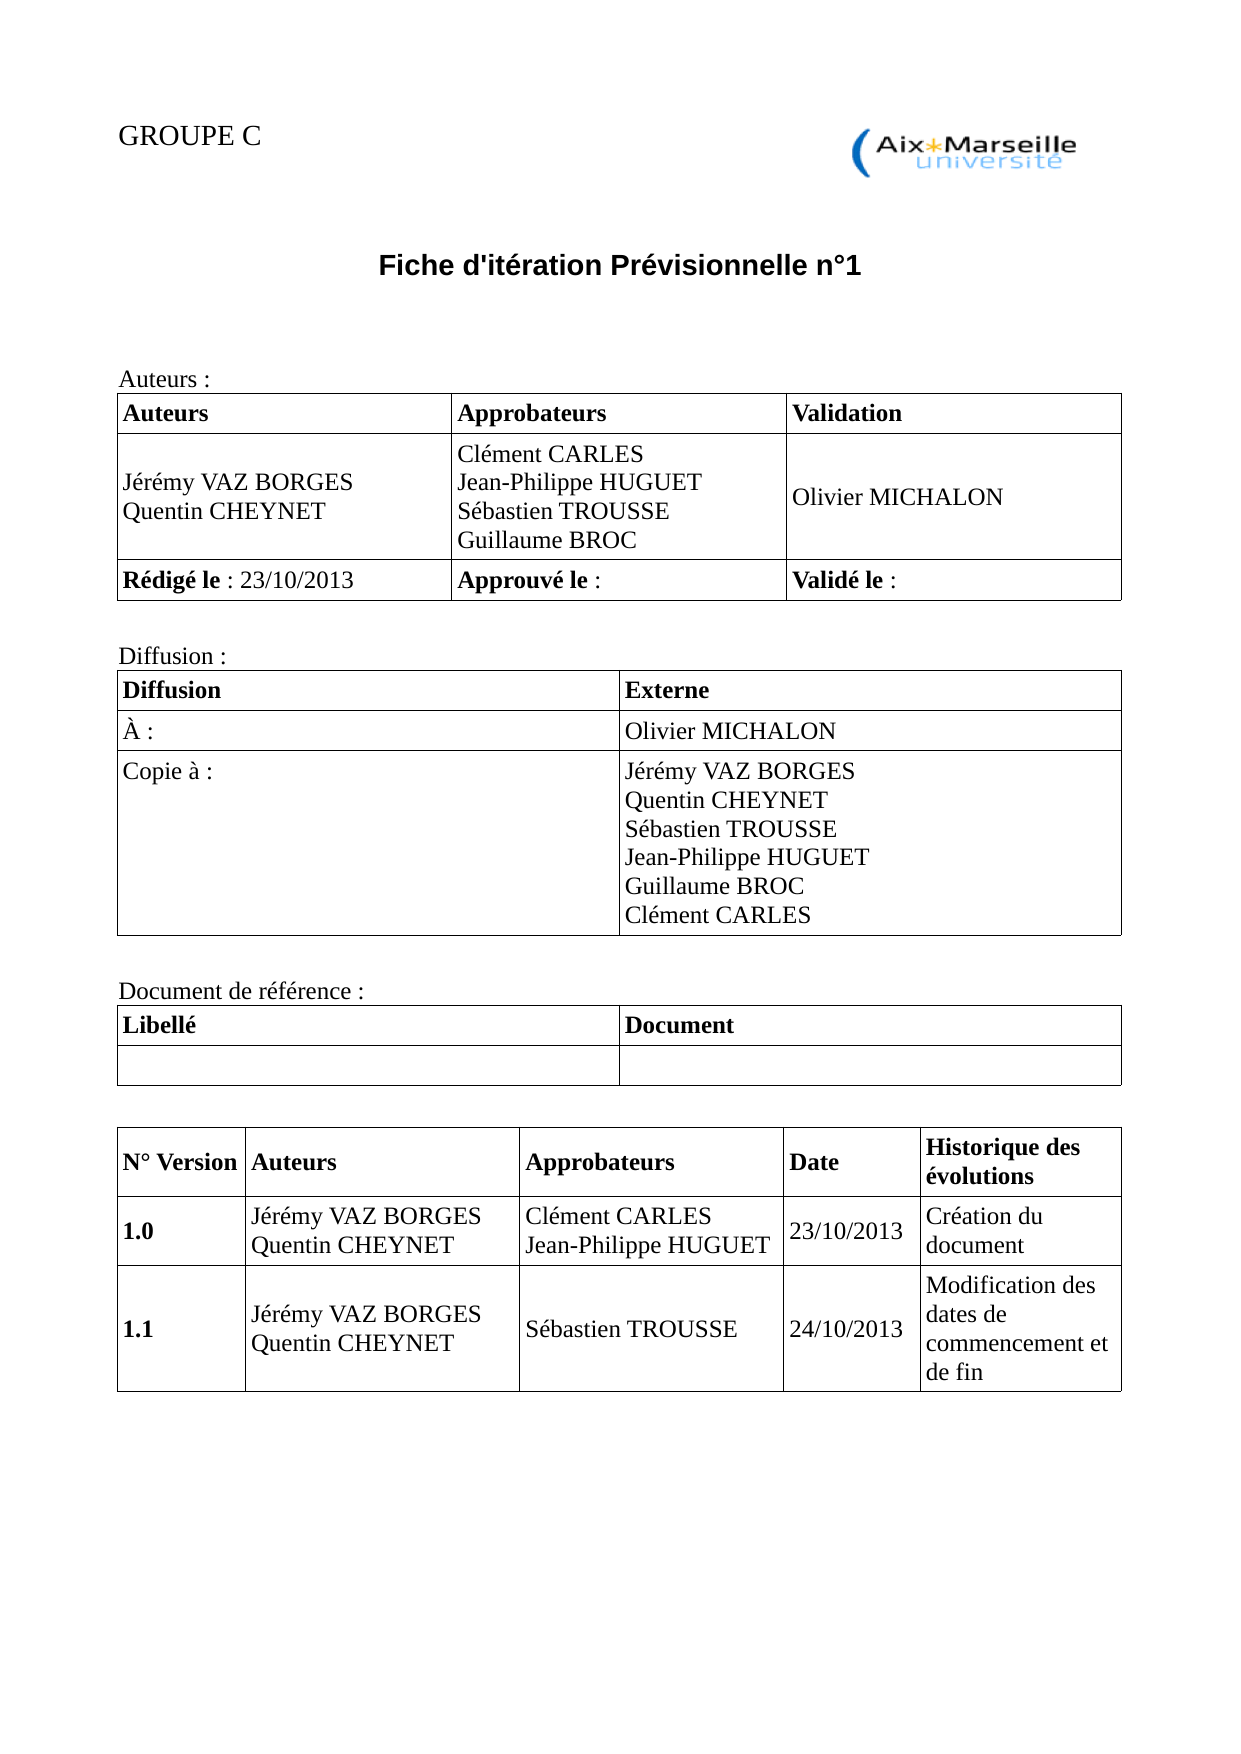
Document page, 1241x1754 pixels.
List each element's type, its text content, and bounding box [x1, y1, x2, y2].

table_cell Sébastien TROUSSE [520, 1266, 783, 1391]
table_header Approbateurs [452, 394, 786, 433]
table_cell [118, 1046, 619, 1085]
table_cell Jérémy VAZ BORGES Quentin CHEYNET Sébastien TROUSSE Jean-Philippe HUGUET Guillaume BROC Clément CARLES [620, 751, 1121, 934]
table_header Auteurs [118, 394, 451, 433]
table_header Auteurs [246, 1128, 519, 1196]
table_cell Modification des dates de commencement et de fin [921, 1266, 1121, 1391]
table_header Externe [620, 671, 1121, 710]
table_cell 24/10/2013 [784, 1266, 920, 1391]
text GROUPE C [118, 118, 842, 152]
subtitle Fiche d'itération Prévisionnelle n°1 [118, 248, 1122, 281]
table_cell Copie à : [118, 751, 619, 934]
text Auteurs : [118, 364, 1122, 392]
table_cell 1.1 [118, 1266, 245, 1391]
table_cell À : [118, 711, 619, 750]
text Document de référence : [118, 976, 1122, 1004]
picture [842, 118, 1084, 188]
table_header Approbateurs [520, 1128, 783, 1196]
table_cell 23/10/2013 [784, 1197, 920, 1265]
table_header Validation [787, 394, 1121, 433]
table_cell 1.0 [118, 1197, 245, 1265]
table_cell Clément CARLES Jean-Philippe HUGUET [520, 1197, 783, 1265]
table_header Historique des évolutions [921, 1128, 1121, 1196]
table_header Date [784, 1128, 920, 1196]
table_header N° Version [118, 1128, 245, 1196]
table_cell Jérémy VAZ BORGES Quentin CHEYNET [246, 1197, 519, 1265]
table_header Libellé [118, 1006, 619, 1045]
table_cell Rédigé le : 23/10/2013 [118, 560, 451, 600]
table_cell Olivier MICHALON [620, 711, 1121, 750]
table_cell Création du document [921, 1197, 1121, 1265]
table_cell Approuvé le : [452, 560, 786, 600]
text Diffusion : [118, 641, 1122, 670]
table_cell Jérémy VAZ BORGES Quentin CHEYNET [246, 1266, 519, 1391]
table_cell Jérémy VAZ BORGES Quentin CHEYNET [118, 434, 451, 559]
table_cell Clément CARLES Jean-Philippe HUGUET Sébastien TROUSSE Guillaume BROC [452, 434, 786, 559]
table_cell Olivier MICHALON [787, 434, 1121, 559]
table_cell Validé le : [787, 560, 1121, 600]
table_header Document [620, 1006, 1121, 1045]
table_cell [620, 1046, 1121, 1085]
table_header Diffusion [118, 671, 619, 710]
text [1084, 118, 1122, 152]
